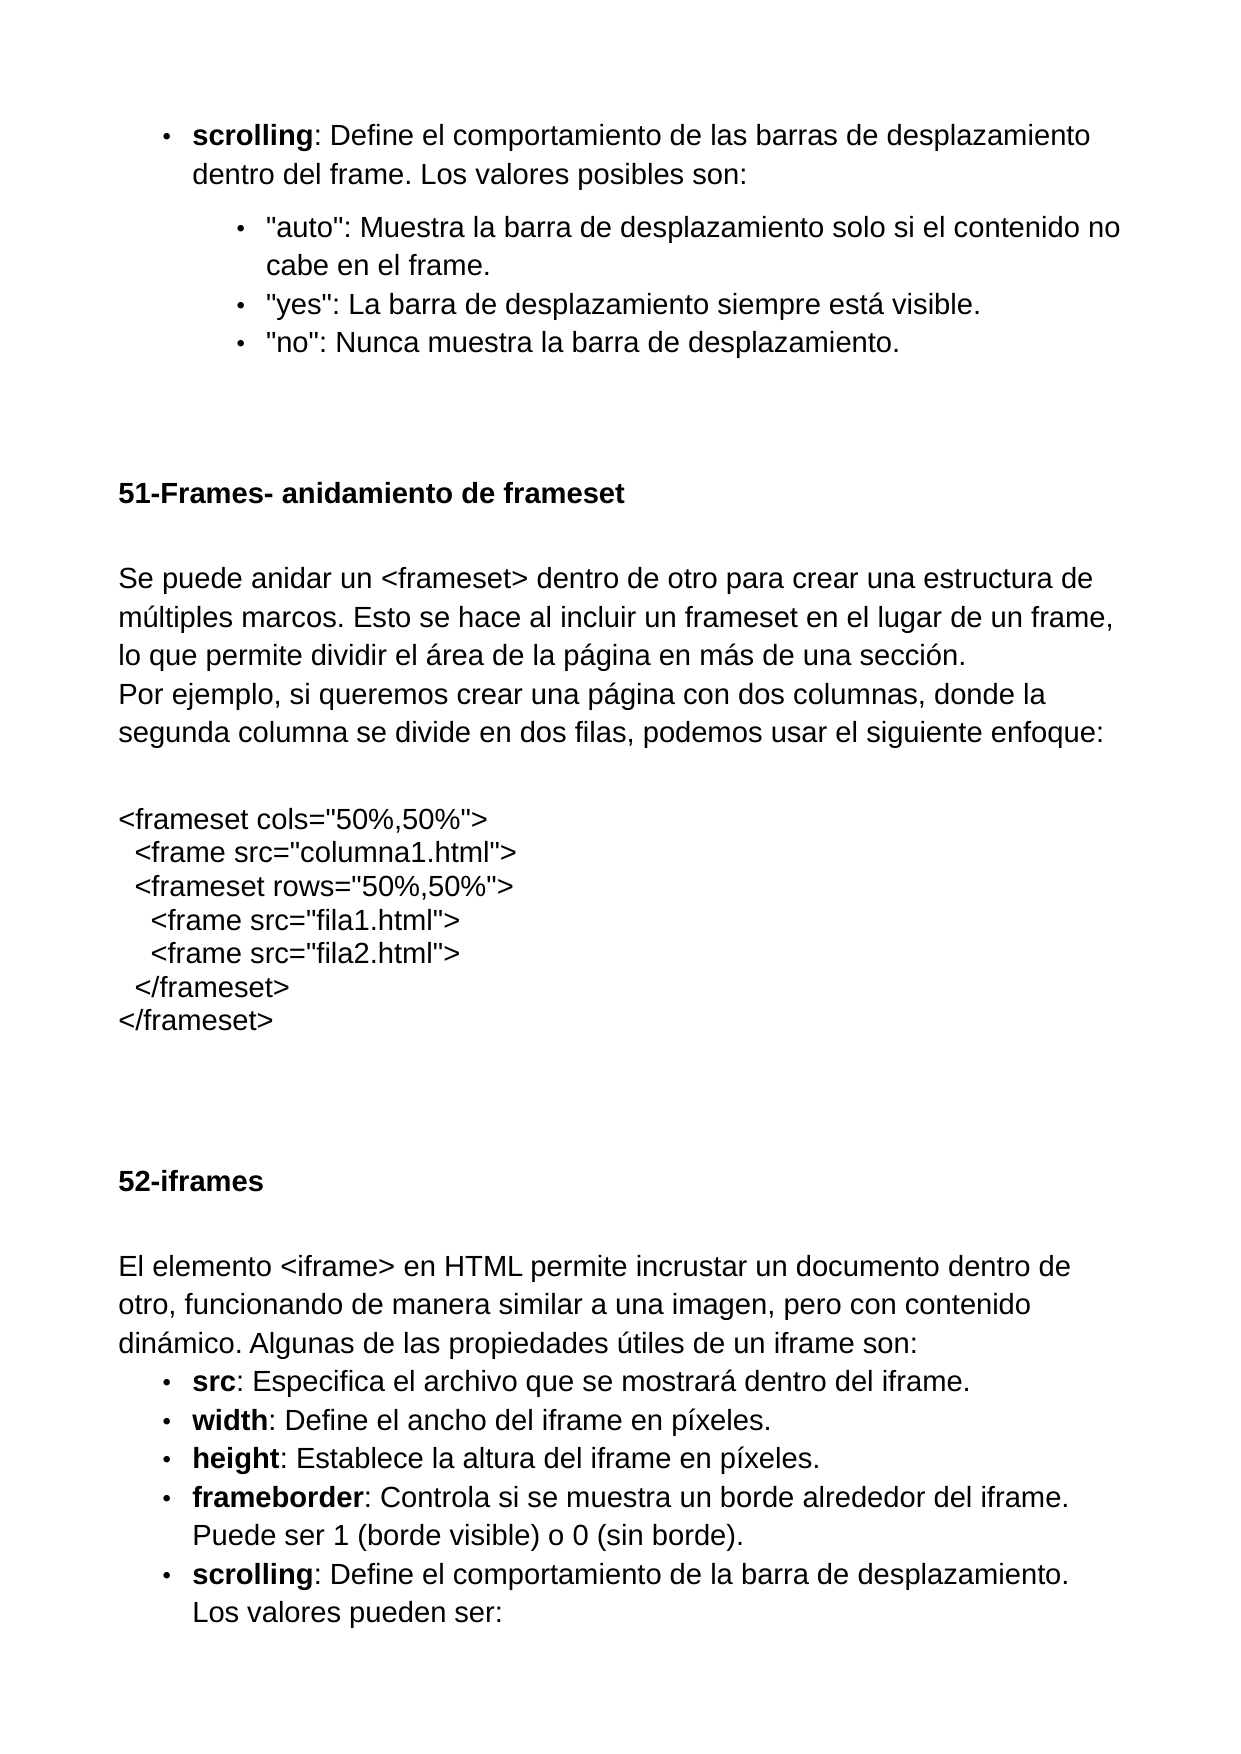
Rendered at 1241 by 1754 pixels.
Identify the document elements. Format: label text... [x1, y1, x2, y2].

text El elemento <iframe> en HTML permite incrustar un documento dentro de otro, funcionando de manera similar a una imagen, pero con contenido dinámico. Algunas de las propiedades útiles de un iframe son: [118, 1249, 1122, 1359]
text </frameset> [118, 1003, 1122, 1037]
subtitle 51-Frames- anidamiento de frameset [118, 476, 1122, 510]
text Se puede anidar un <frameset> dentro de otro para crear una estructura de múltiples marcos. Esto se hace al incluir un frameset en el lugar de un frame, lo que permite dividir el área de la página en más de una sección. [118, 561, 1122, 672]
text Por ejemplo, si queremos crear una página con dos columnas, donde la segunda columna se divide en dos filas, podemos usar el siguiente enfoque: [118, 677, 1122, 749]
list height: Establece la altura del iframe en píxeles. [162, 1441, 1122, 1475]
list src: Especifica el archivo que se mostrará dentro del iframe. [162, 1364, 1122, 1398]
list "yes": La barra de desplazamiento siempre está visible. [236, 287, 1122, 320]
list "auto": Muestra la barra de desplazamiento solo si el contenido no cabe en el frame. [236, 210, 1122, 282]
text <frameset cols="50%,50%"> [118, 802, 1122, 835]
text <frame src="fila1.html"> [118, 902, 1122, 936]
text </frameset> [118, 969, 1122, 1003]
list frameborder: Controla si se muestra un borde alrededor del iframe. Puede ser 1 (borde visible) o 0 (sin borde). [162, 1480, 1122, 1552]
text <frameset rows="50%,50%"> [118, 869, 1122, 902]
list width: Define el ancho del iframe en píxeles. [162, 1403, 1122, 1436]
list "no": Nunca muestra la barra de desplazamiento. [236, 325, 1122, 359]
list scrolling: Define el comportamiento de las barras de desplazamiento dentro del frame. Los valores posibles son: [162, 118, 1122, 190]
subtitle 52-iframes [118, 1164, 1122, 1198]
list scrolling: Define el comportamiento de la barra de desplazamiento. Los valores pueden ser: [162, 1557, 1122, 1629]
text <frame src="columna1.html"> [118, 835, 1122, 869]
text <frame src="fila2.html"> [118, 936, 1122, 969]
